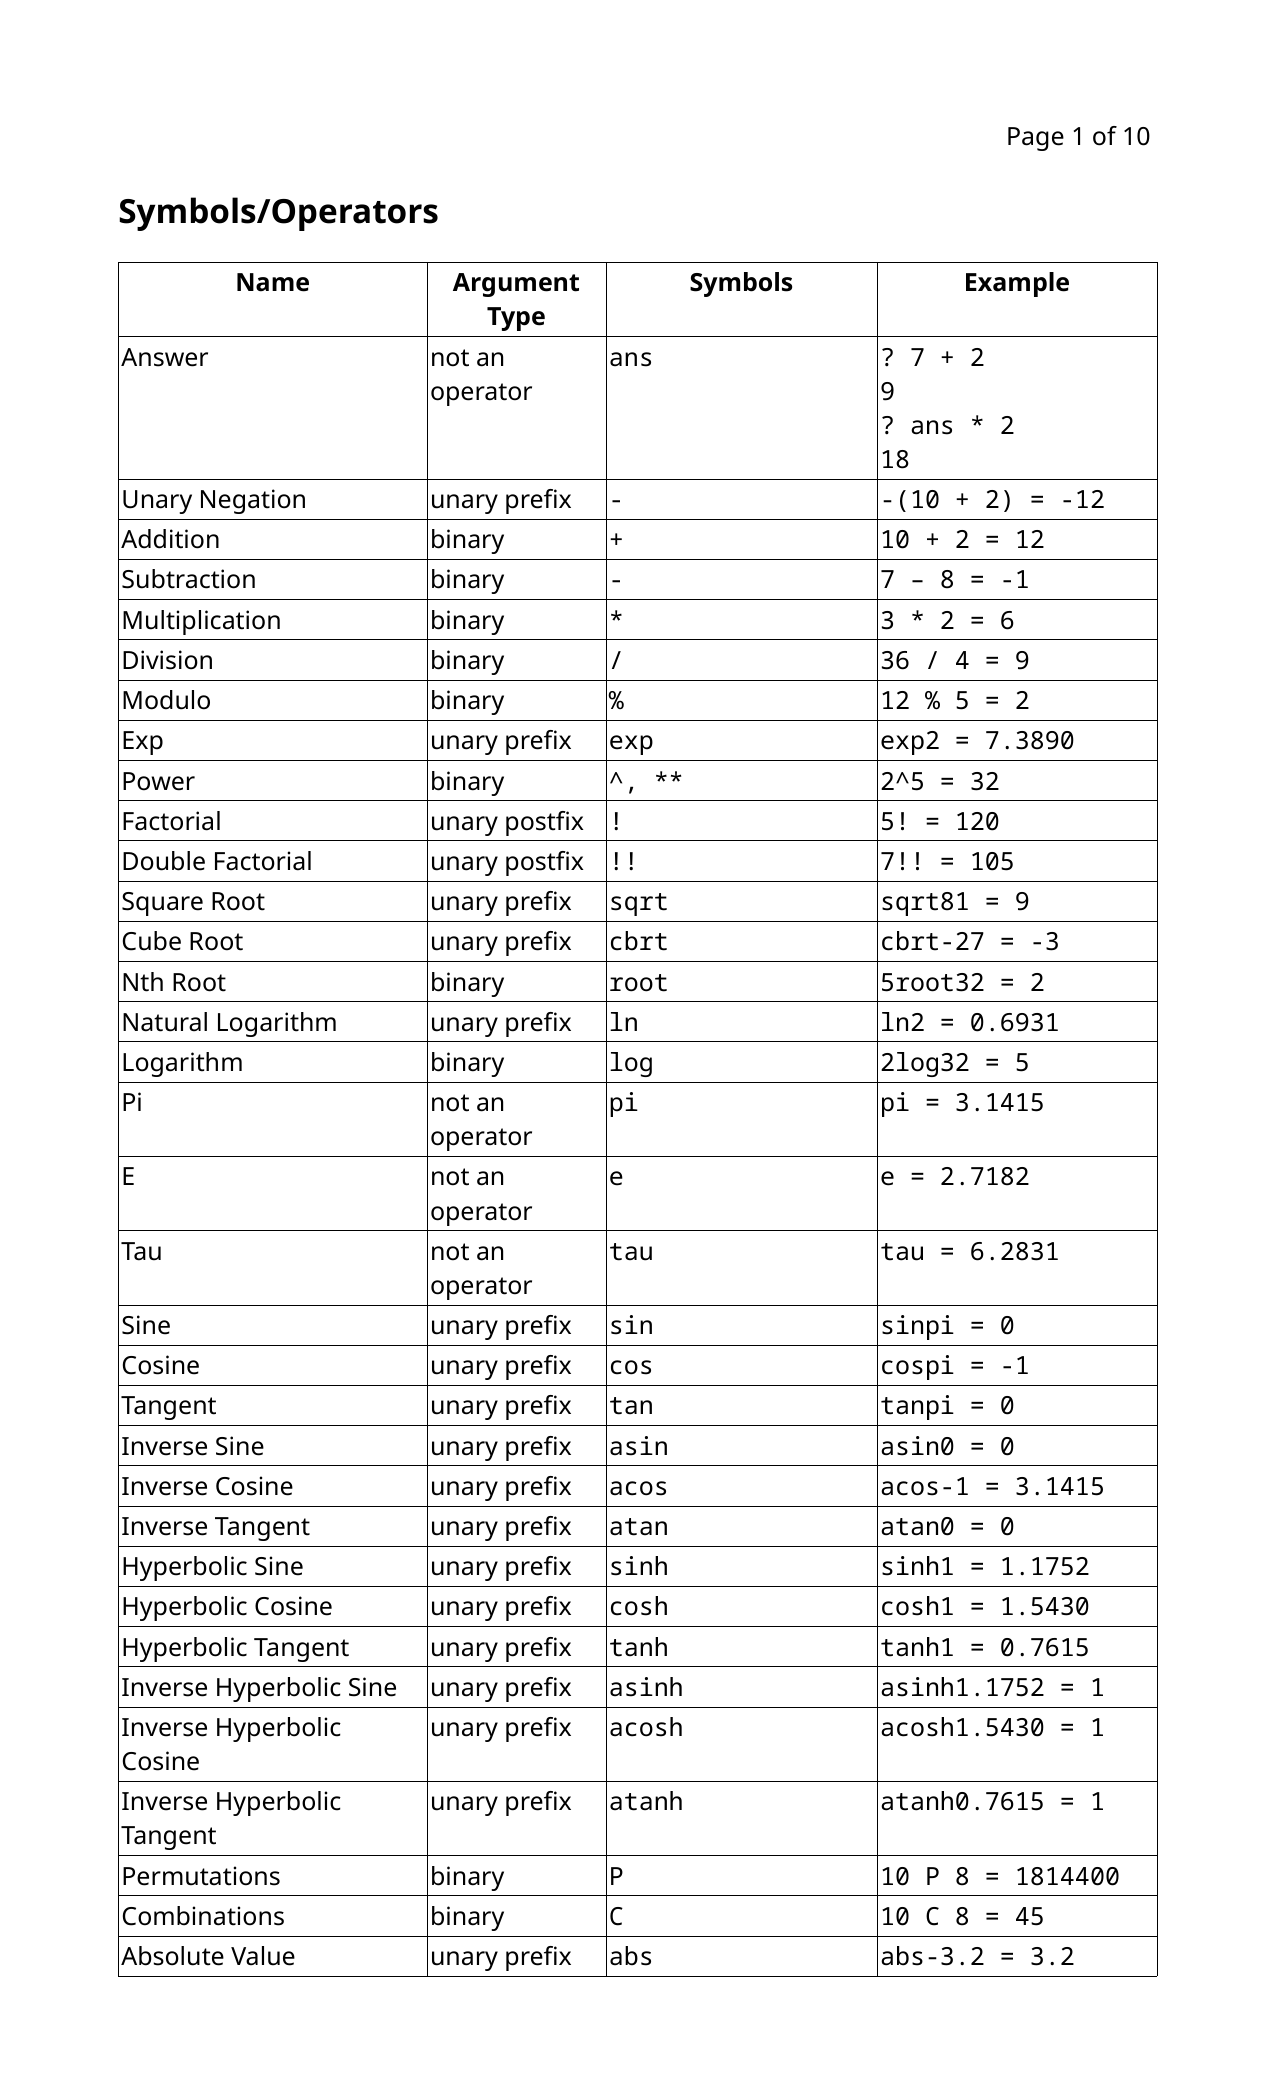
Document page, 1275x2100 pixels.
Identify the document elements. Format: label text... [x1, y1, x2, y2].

table_cell Natural Logarithm [119, 1002, 427, 1041]
table_cell unary prefix [428, 922, 606, 961]
table_cell cosh1 = 1.5430 [878, 1587, 1157, 1626]
table_cell Hyperbolic Sine [119, 1547, 427, 1586]
table_cell cbrt-27 = -3 [878, 922, 1157, 961]
table_cell 7 – 8 = -1 [878, 560, 1157, 599]
table_cell Inverse Sine [119, 1426, 427, 1465]
table_cell asinh1.1752 = 1 [878, 1667, 1157, 1707]
table_cell 7!! = 105 [878, 841, 1157, 881]
table_cell binary [428, 1896, 606, 1936]
table_cell Inverse Tangent [119, 1507, 427, 1546]
table_cell unary prefix [428, 1937, 606, 1976]
table_cell Sine [119, 1306, 427, 1345]
table_cell Inverse Hyperbolic Cosine [119, 1708, 427, 1781]
table_cell tau = 6.2831 [878, 1231, 1157, 1304]
table_cell exp2 = 7.3890 [878, 721, 1157, 760]
table_cell Cosine [119, 1346, 427, 1385]
table_cell binary [428, 1042, 606, 1082]
table_cell Multiplication [119, 600, 427, 639]
table_cell Combinations [119, 1896, 427, 1936]
table_cell 3 * 2 = 6 [878, 600, 1157, 639]
table_header Symbols [607, 263, 877, 336]
table_cell not an operator [428, 1083, 606, 1156]
table_cell binary [428, 600, 606, 639]
table_cell binary [428, 681, 606, 720]
table_cell pi [607, 1083, 877, 1156]
table_cell log [607, 1042, 877, 1082]
table_cell Logarithm [119, 1042, 427, 1082]
table_cell unary prefix [428, 1002, 606, 1041]
table_cell Division [119, 640, 427, 679]
table_cell sqrt81 = 9 [878, 882, 1157, 921]
table_cell ln2 = 0.6931 [878, 1002, 1157, 1041]
table_cell e = 2.7182 [878, 1157, 1157, 1230]
table_cell binary [428, 640, 606, 679]
table_cell unary prefix [428, 1627, 606, 1666]
table_cell Pi [119, 1083, 427, 1156]
table_cell sinpi = 0 [878, 1306, 1157, 1345]
table_cell 2log32 = 5 [878, 1042, 1157, 1082]
table_cell 5root32 = 2 [878, 962, 1157, 1001]
table_cell atanh [607, 1782, 877, 1855]
table_cell unary postfix [428, 841, 606, 881]
table_cell asin0 = 0 [878, 1426, 1157, 1465]
table_cell Permutations [119, 1856, 427, 1895]
table_cell Exp [119, 721, 427, 760]
table_cell asinh [607, 1667, 877, 1707]
table_cell tau [607, 1231, 877, 1304]
table_cell binary [428, 560, 606, 599]
table_cell Absolute Value [119, 1937, 427, 1976]
table_cell acos-1 = 3.1415 [878, 1466, 1157, 1506]
table_cell unary prefix [428, 1426, 606, 1465]
table_header Name [119, 263, 427, 336]
table_cell unary prefix [428, 1587, 606, 1626]
table_cell binary [428, 1856, 606, 1895]
table_cell cosh [607, 1587, 877, 1626]
table_cell unary prefix [428, 1346, 606, 1385]
table_cell unary prefix [428, 1547, 606, 1586]
table_cell ln [607, 1002, 877, 1041]
table_cell % [607, 681, 877, 720]
table_cell Tau [119, 1231, 427, 1304]
table_cell 12 % 5 = 2 [878, 681, 1157, 720]
table_cell C [607, 1896, 877, 1936]
table_cell Double Factorial [119, 841, 427, 881]
table_cell ? 7 + 2 9 ? ans * 2 18 [878, 337, 1157, 478]
table_cell Square Root [119, 882, 427, 921]
table_cell Hyperbolic Cosine [119, 1587, 427, 1626]
table_cell unary prefix [428, 1306, 606, 1345]
table_cell cbrt [607, 922, 877, 961]
table_cell Modulo [119, 681, 427, 720]
table_cell - [607, 560, 877, 599]
table_cell Cube Root [119, 922, 427, 961]
table_cell acosh [607, 1708, 877, 1781]
table_cell unary postfix [428, 801, 606, 840]
table_cell Tangent [119, 1386, 427, 1425]
table_cell acos [607, 1466, 877, 1506]
table_cell 10 C 8 = 45 [878, 1896, 1157, 1936]
table_cell * [607, 600, 877, 639]
table_cell -(10 + 2) = -12 [878, 480, 1157, 519]
table_cell unary prefix [428, 480, 606, 519]
table_cell Inverse Hyperbolic Sine [119, 1667, 427, 1707]
table_cell ^, ** [607, 761, 877, 800]
table_cell Inverse Cosine [119, 1466, 427, 1506]
table_cell sinh1 = 1.1752 [878, 1547, 1157, 1586]
table_header Example [878, 263, 1157, 336]
table_cell tan [607, 1386, 877, 1425]
table_cell 5! = 120 [878, 801, 1157, 840]
table_cell P [607, 1856, 877, 1895]
table_cell Hyperbolic Tangent [119, 1627, 427, 1666]
table_cell e [607, 1157, 877, 1230]
table_cell atan0 = 0 [878, 1507, 1157, 1546]
table_cell Inverse Hyperbolic Tangent [119, 1782, 427, 1855]
table_cell ans [607, 337, 877, 478]
table_cell E [119, 1157, 427, 1230]
table_cell asin [607, 1426, 877, 1465]
table_cell sin [607, 1306, 877, 1345]
table_cell cos [607, 1346, 877, 1385]
table_cell pi = 3.1415 [878, 1083, 1157, 1156]
table_cell / [607, 640, 877, 679]
subtitle Symbols/Operators [118, 188, 1157, 233]
table_cell tanh [607, 1627, 877, 1666]
table_cell 36 / 4 = 9 [878, 640, 1157, 679]
table_cell tanh1 = 0.7615 [878, 1627, 1157, 1666]
table_cell unary prefix [428, 1782, 606, 1855]
table_cell acosh1.5430 = 1 [878, 1708, 1157, 1781]
table_cell abs-3.2 = 3.2 [878, 1937, 1157, 1976]
table_cell unary prefix [428, 1507, 606, 1546]
table_cell binary [428, 520, 606, 559]
table_cell not an operator [428, 1231, 606, 1304]
table_cell atan [607, 1507, 877, 1546]
table_cell abs [607, 1937, 877, 1976]
table_cell unary prefix [428, 882, 606, 921]
table_cell !! [607, 841, 877, 881]
table_cell sqrt [607, 882, 877, 921]
table_cell Nth Root [119, 962, 427, 1001]
table_cell root [607, 962, 877, 1001]
table_cell 2^5 = 32 [878, 761, 1157, 800]
table_cell Addition [119, 520, 427, 559]
table_cell 10 + 2 = 12 [878, 520, 1157, 559]
table_cell Subtraction [119, 560, 427, 599]
table_cell exp [607, 721, 877, 760]
table_cell Power [119, 761, 427, 800]
table_cell unary prefix [428, 1708, 606, 1781]
table_cell + [607, 520, 877, 559]
table_header Argument Type [428, 263, 606, 336]
table_cell cospi = -1 [878, 1346, 1157, 1385]
table_cell binary [428, 761, 606, 800]
table_cell unary prefix [428, 1667, 606, 1707]
table_cell unary prefix [428, 721, 606, 760]
table_cell Factorial [119, 801, 427, 840]
table_cell not an operator [428, 337, 606, 478]
table_cell unary prefix [428, 1386, 606, 1425]
table_cell - [607, 480, 877, 519]
table_cell tanpi = 0 [878, 1386, 1157, 1425]
table_cell 10 P 8 = 1814400 [878, 1856, 1157, 1895]
table_cell atanh0.7615 = 1 [878, 1782, 1157, 1855]
table_cell binary [428, 962, 606, 1001]
table_cell not an operator [428, 1157, 606, 1230]
table_cell unary prefix [428, 1466, 606, 1506]
table_cell Unary Negation [119, 480, 427, 519]
table_cell ! [607, 801, 877, 840]
table_cell sinh [607, 1547, 877, 1586]
table_cell Answer [119, 337, 427, 478]
